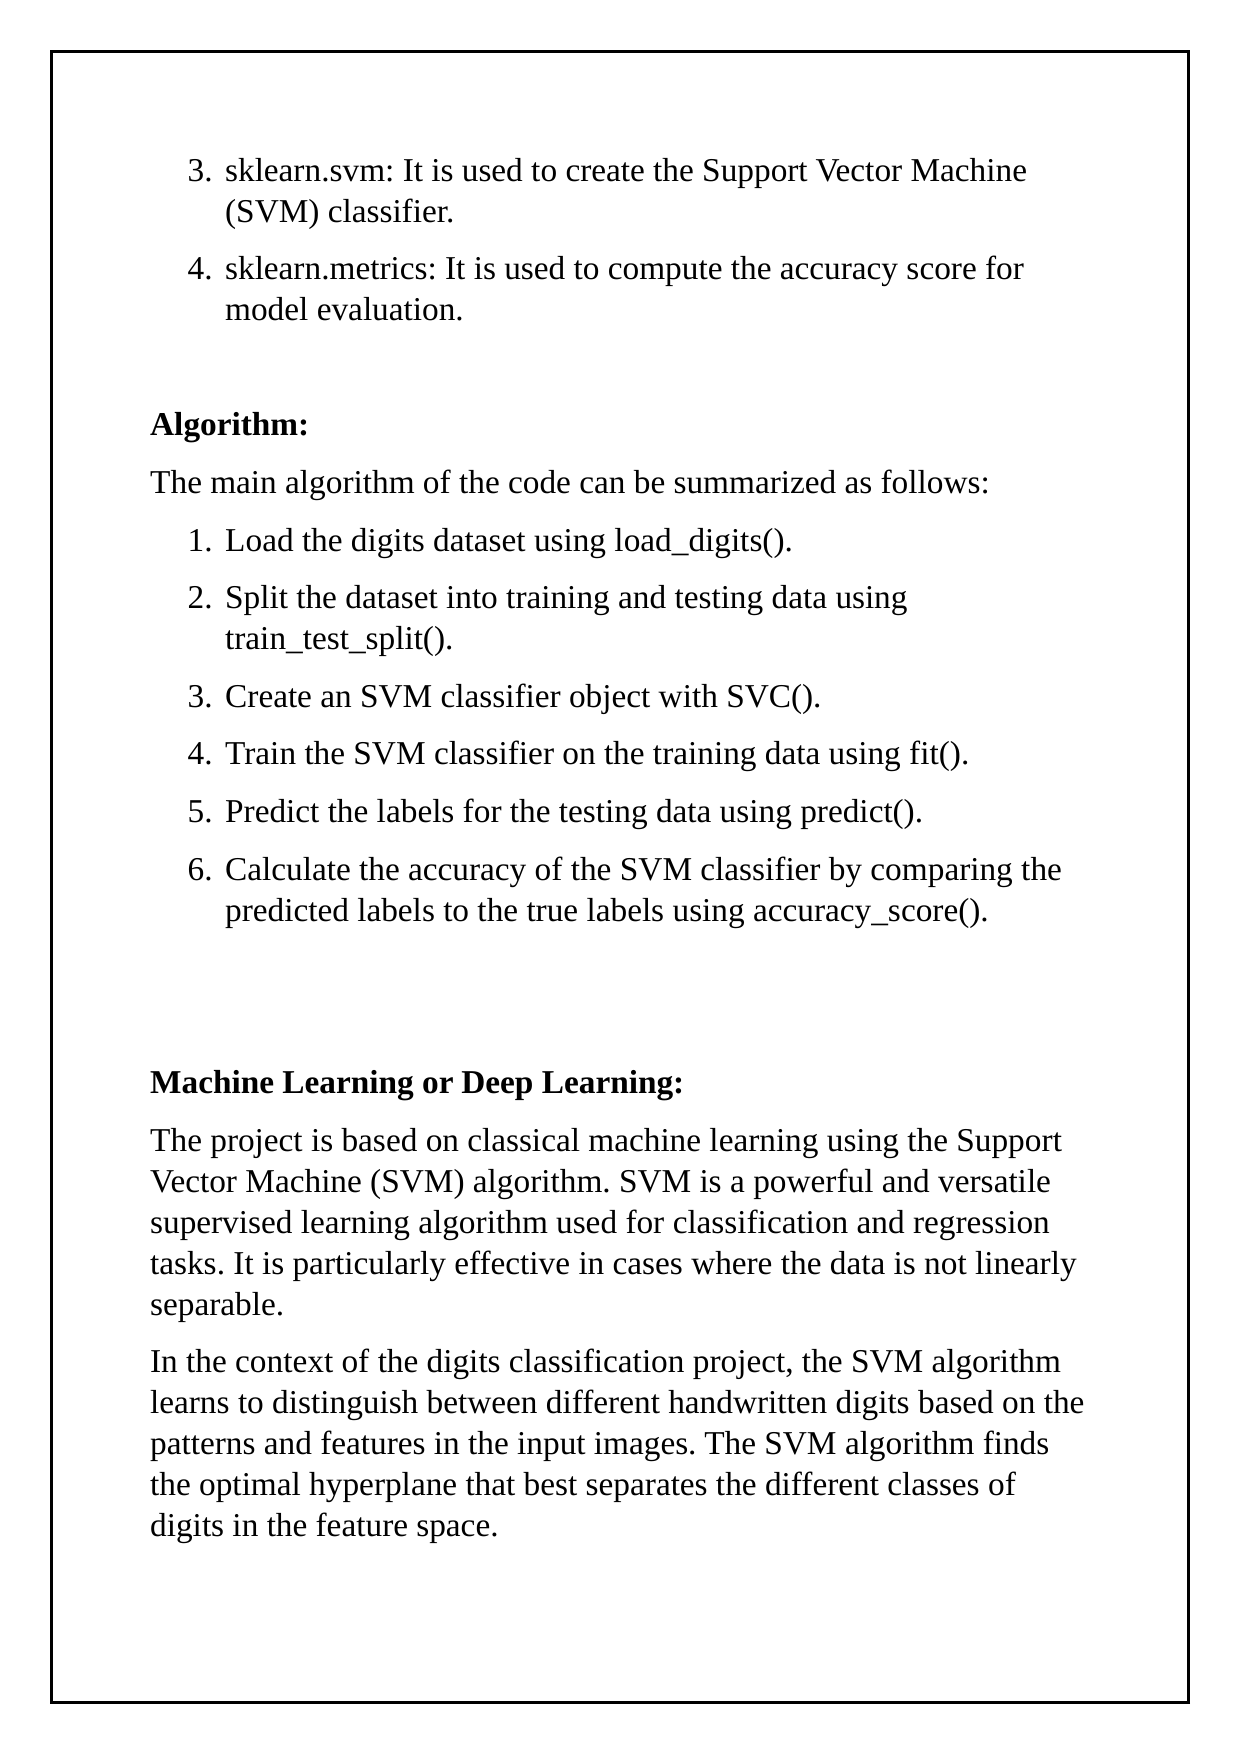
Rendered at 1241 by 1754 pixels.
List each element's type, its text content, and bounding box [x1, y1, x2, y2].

list Train the SVM classifier on the training data using fit(). [187, 734, 1090, 772]
list Predict the labels for the testing data using predict(). [187, 791, 1090, 829]
list Split the dataset into training and testing data using train_test_split(). [187, 577, 1090, 657]
text In the context of the digits classification project, the SVM algorithm learns to distinguish between different handwritten digits based on the patterns and features in the input images. The SVM algorithm finds the optimal hyperplane that best separates the different classes of digits in the feature space. [150, 1342, 1090, 1544]
list sklearn.svm: It is used to create the Support Vector Machine (SVM) classifier. [187, 150, 1090, 229]
list Calculate the accuracy of the SVM classifier by comparing the predicted labels to the true labels using accuracy_score(). [187, 849, 1090, 928]
text The project is based on classical machine learning using the Support Vector Machine (SVM) algorithm. SVM is a powerful and versatile supervised learning algorithm used for classification and regression tasks. It is particularly effective in cases where the data is not linearly separable. [150, 1120, 1090, 1322]
text Algorithm: [150, 405, 1090, 443]
list sklearn.metrics: It is used to compute the accuracy score for model evaluation. [187, 248, 1090, 328]
text The main algorithm of the code can be summarized as follows: [150, 462, 1090, 501]
list Create an SVM classifier object with SVC(). [187, 676, 1090, 714]
text Machine Learning or Deep Learning: [150, 1063, 1090, 1101]
list Load the digits dataset using load_digits(). [187, 520, 1090, 558]
